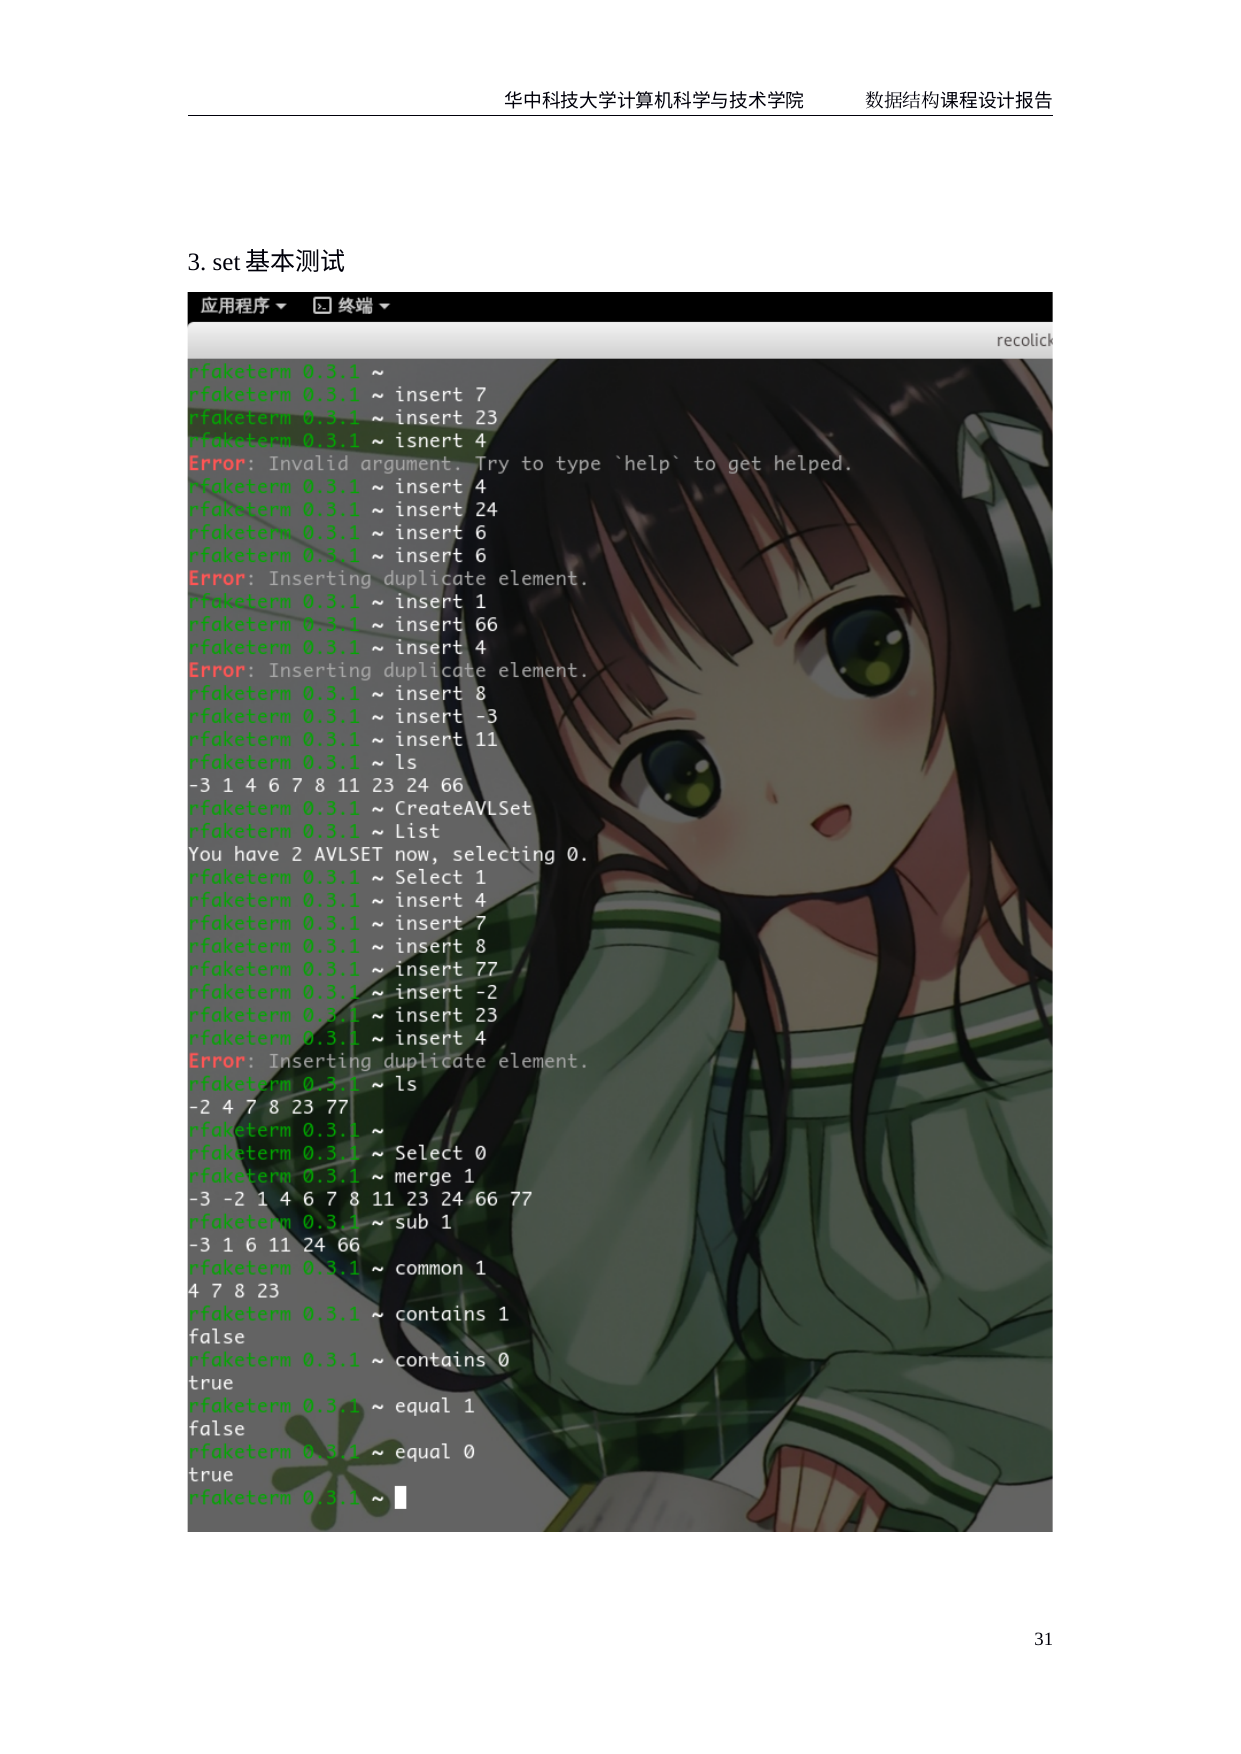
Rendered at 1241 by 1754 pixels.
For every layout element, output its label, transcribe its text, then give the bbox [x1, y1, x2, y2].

text 3. set基本测试 [187, 227, 1053, 292]
picture [187, 292, 1053, 1532]
